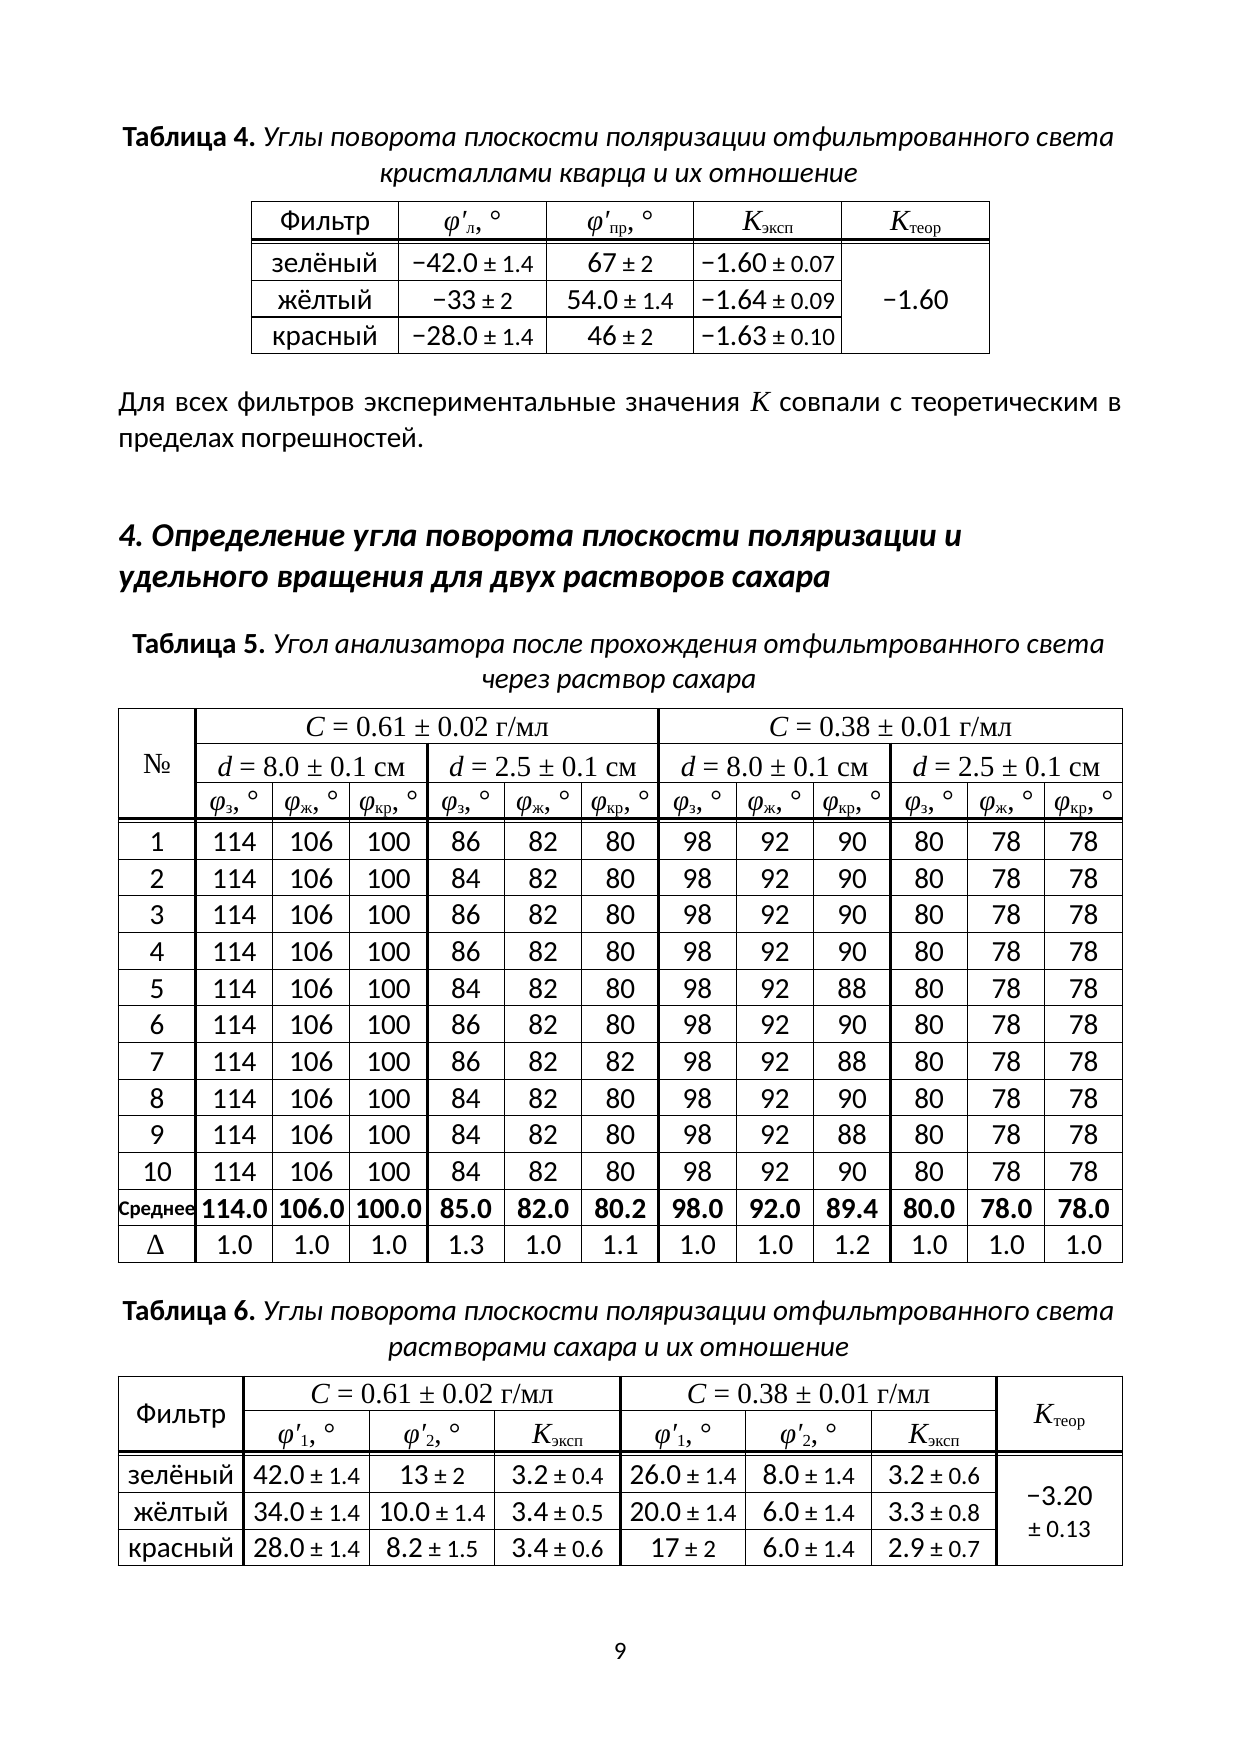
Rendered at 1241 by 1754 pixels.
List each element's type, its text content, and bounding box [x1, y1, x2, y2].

table_cell 82 [505, 823, 581, 859]
table_cell 4 [119, 933, 194, 969]
table_header C = 0.38 ± 0.01 г/мл [660, 709, 1122, 742]
table_cell −3.20 ± 0.13 [998, 1456, 1122, 1565]
table_cell 88 [814, 1116, 889, 1152]
table_cell φкр, ° [1045, 783, 1122, 817]
table_cell 67 ± 2 [547, 244, 693, 280]
table_cell 28.0 ± 1.4 [245, 1530, 369, 1565]
table_cell 1.0 [505, 1226, 581, 1262]
table_cell 78.0 [968, 1190, 1044, 1225]
table_cell 106.0 [273, 1190, 349, 1225]
table_cell 98 [660, 860, 736, 895]
table_cell 90 [814, 860, 889, 895]
table_cell 82 [505, 1080, 581, 1115]
table_cell 92 [737, 1080, 813, 1115]
table_cell 100 [350, 1006, 426, 1042]
table_cell −42.0 ± 1.4 [399, 244, 546, 280]
table_cell 1.0 [737, 1226, 813, 1262]
table_cell 88 [814, 970, 889, 1005]
table_cell 100 [350, 896, 426, 932]
text Таблица 5. Угол анализатора после прохождения отфильтрованного света через раствор сахара [118, 625, 1122, 696]
table_cell 106 [273, 1006, 349, 1042]
table_cell 78 [1045, 1080, 1122, 1115]
table_header C = 0.61 ± 0.02 г/мл [197, 709, 657, 742]
table_cell 106 [273, 823, 349, 859]
table_cell 100 [350, 970, 426, 1005]
table_cell 84 [429, 1080, 504, 1115]
table_cell 98 [660, 970, 736, 1005]
table_cell 20.0 ± 1.4 [622, 1493, 745, 1528]
table_cell 90 [814, 1006, 889, 1042]
table_cell 78 [968, 896, 1044, 932]
table_cell 114 [197, 1043, 272, 1079]
table_cell 78 [968, 1043, 1044, 1079]
table_cell 82 [582, 1043, 657, 1079]
table_cell 86 [429, 933, 504, 969]
table_cell 80 [892, 933, 967, 969]
table_cell 100 [350, 1043, 426, 1079]
table_cell 3.4 ± 0.6 [495, 1530, 619, 1565]
table_cell 92.0 [737, 1190, 813, 1225]
table_cell 92 [737, 1116, 813, 1152]
table_cell Среднее [119, 1190, 194, 1225]
table_cell 100 [350, 1116, 426, 1152]
table_cell 82 [505, 1006, 581, 1042]
table_cell 80.0 [892, 1190, 967, 1225]
table_cell 80 [582, 970, 657, 1005]
table_cell 90 [814, 823, 889, 859]
table_cell 82 [505, 970, 581, 1005]
table_cell φкр, ° [582, 783, 657, 817]
table_cell φж, ° [273, 783, 349, 817]
table_cell 3.2 ± 0.4 [495, 1456, 619, 1492]
table_cell 114 [197, 860, 272, 895]
table_cell 82 [505, 1153, 581, 1189]
table_cell 82 [505, 933, 581, 969]
table_header № [119, 709, 194, 817]
table_cell 78 [1045, 933, 1122, 969]
table_cell 9 [119, 1116, 194, 1152]
table_cell 8.0 ± 1.4 [746, 1456, 871, 1492]
table_header C = 0.38 ± 0.01 г/мл [622, 1377, 995, 1410]
table_cell 86 [429, 896, 504, 932]
table_cell 78 [1045, 823, 1122, 859]
table_header Фильтр [252, 202, 398, 238]
table_cell 106 [273, 896, 349, 932]
table_cell 80 [582, 1080, 657, 1115]
table_cell 1.0 [660, 1226, 736, 1262]
table_cell 78 [1045, 860, 1122, 895]
table_cell −1.60 [842, 244, 989, 353]
table_cell 80 [892, 896, 967, 932]
table_cell 78 [1045, 1043, 1122, 1079]
table_cell 82 [505, 860, 581, 895]
table_cell 82 [505, 1043, 581, 1079]
table_cell 34.0 ± 1.4 [245, 1493, 369, 1528]
table_cell 8.2 ± 1.5 [370, 1530, 494, 1565]
table_cell 86 [429, 1006, 504, 1042]
table_cell 1.1 [582, 1226, 657, 1262]
table_header C = 0.61 ± 0.02 г/мл [245, 1377, 619, 1410]
table_cell 84 [429, 1116, 504, 1152]
table_cell 100 [350, 933, 426, 969]
table_cell 114 [197, 1080, 272, 1115]
table_cell 114 [197, 1006, 272, 1042]
table_cell 98 [660, 1006, 736, 1042]
table_cell 90 [814, 1153, 889, 1189]
table_cell 6 [119, 1006, 194, 1042]
table_cell 80 [892, 823, 967, 859]
table_cell 1.0 [968, 1226, 1044, 1262]
table_cell 80 [892, 1116, 967, 1152]
table_cell 100 [350, 1080, 426, 1115]
table_cell 100 [350, 823, 426, 859]
table_cell 106 [273, 1080, 349, 1115]
table_header φ′пр, ° [547, 202, 693, 238]
table_cell 78 [1045, 1006, 1122, 1042]
table_cell 6.0 ± 1.4 [746, 1530, 871, 1565]
table_cell Kэксп [872, 1411, 995, 1450]
table_cell −28.0 ± 1.4 [399, 318, 546, 353]
table_header Kтеор [998, 1377, 1122, 1450]
table_cell красный [119, 1530, 242, 1565]
table_cell φз, ° [660, 783, 736, 817]
table_cell 100 [350, 1153, 426, 1189]
table_cell 8 [119, 1080, 194, 1115]
table_cell 3.3 ± 0.8 [872, 1493, 995, 1528]
table_cell 10.0 ± 1.4 [370, 1493, 494, 1528]
table_cell φз, ° [429, 783, 504, 817]
table_cell ∆ [119, 1226, 194, 1262]
table_cell 84 [429, 860, 504, 895]
table_cell 80 [582, 860, 657, 895]
table_cell жёлтый [119, 1493, 242, 1528]
table_cell φж, ° [968, 783, 1044, 817]
table_cell 80 [892, 1043, 967, 1079]
table_cell 89.4 [814, 1190, 889, 1225]
table_cell 86 [429, 823, 504, 859]
table_cell 114 [197, 896, 272, 932]
table_cell 100.0 [350, 1190, 426, 1225]
table_cell 5 [119, 970, 194, 1005]
table_cell 1.0 [1045, 1226, 1122, 1262]
table_cell 2.9 ± 0.7 [872, 1530, 995, 1565]
table_cell φз, ° [197, 783, 272, 817]
table_cell 82.0 [505, 1190, 581, 1225]
table_cell 1.0 [892, 1226, 967, 1262]
table_cell −33 ± 2 [399, 281, 546, 316]
subtitle Определение угла поворота плоскости поляризации и удельного вращения для двух растворов сахара [118, 514, 1122, 595]
table_cell 85.0 [429, 1190, 504, 1225]
table_cell 78 [968, 970, 1044, 1005]
table_cell 7 [119, 1043, 194, 1079]
table_cell 46 ± 2 [547, 318, 693, 353]
table_cell 98 [660, 896, 736, 932]
table_cell 2 [119, 860, 194, 895]
table_cell 88 [814, 1043, 889, 1079]
table_cell 80 [582, 896, 657, 932]
table_cell φ′2, ° [746, 1411, 871, 1450]
table_cell 106 [273, 860, 349, 895]
table_cell φ′1, ° [245, 1411, 369, 1450]
table_cell 17 ± 2 [622, 1530, 745, 1565]
table_cell 78 [968, 1116, 1044, 1152]
table_cell 3.4 ± 0.5 [495, 1493, 619, 1528]
table_cell 92 [737, 823, 813, 859]
table_cell 80 [582, 1116, 657, 1152]
table_header Kтеор [842, 202, 989, 238]
table_cell φкр, ° [350, 783, 426, 817]
table_cell 90 [814, 933, 889, 969]
table_cell 78 [1045, 1116, 1122, 1152]
table_cell 80 [582, 933, 657, 969]
table_cell 92 [737, 933, 813, 969]
table_cell −1.63 ± 0.10 [694, 318, 841, 353]
table_cell 92 [737, 1153, 813, 1189]
table_cell 82 [505, 896, 581, 932]
table_cell φж, ° [737, 783, 813, 817]
table_cell 84 [429, 1153, 504, 1189]
table_cell 92 [737, 860, 813, 895]
table_cell зелёный [119, 1456, 242, 1492]
table_cell 1.0 [350, 1226, 426, 1262]
table_cell 3.2 ± 0.6 [872, 1456, 995, 1492]
table_cell зелёный [252, 244, 398, 280]
table_cell 98.0 [660, 1190, 736, 1225]
table_cell φ′1, ° [622, 1411, 745, 1450]
table_cell 1.0 [197, 1226, 272, 1262]
table_cell 106 [273, 970, 349, 1005]
table_cell 106 [273, 1116, 349, 1152]
table_cell 90 [814, 896, 889, 932]
table_cell 10 [119, 1153, 194, 1189]
table_cell 78 [1045, 1153, 1122, 1189]
table_cell 3 [119, 896, 194, 932]
table_cell 114 [197, 823, 272, 859]
table_cell φж, ° [505, 783, 581, 817]
table_cell 92 [737, 970, 813, 1005]
table_cell 98 [660, 1116, 736, 1152]
table_cell 114 [197, 1116, 272, 1152]
text Таблица 6. Углы поворота плоскости поляризации отфильтрованного света растворами сахара и их отношение [118, 1292, 1122, 1364]
table_cell 78 [968, 1153, 1044, 1189]
table_cell 78 [968, 933, 1044, 969]
table_cell 106 [273, 933, 349, 969]
table_cell 80 [892, 970, 967, 1005]
table_cell 80 [892, 1080, 967, 1115]
table_cell 92 [737, 1043, 813, 1079]
table_cell 100 [350, 860, 426, 895]
table_cell φ′2, ° [370, 1411, 494, 1450]
table_cell 80 [582, 823, 657, 859]
table_cell 78 [968, 1080, 1044, 1115]
table_cell 98 [660, 823, 736, 859]
table_cell 78 [1045, 970, 1122, 1005]
table_header φ′л, ° [399, 202, 546, 238]
table_cell 80 [582, 1153, 657, 1189]
table_cell 106 [273, 1043, 349, 1079]
table_cell 1.2 [814, 1226, 889, 1262]
table_cell φз, ° [892, 783, 967, 817]
table_cell 78 [968, 823, 1044, 859]
table_cell 98 [660, 1153, 736, 1189]
table_cell 78 [968, 860, 1044, 895]
table_cell жёлтый [252, 281, 398, 316]
table_cell 1 [119, 823, 194, 859]
table_cell 114 [197, 970, 272, 1005]
table_cell 90 [814, 1080, 889, 1115]
table_cell Kэксп [495, 1411, 619, 1450]
table_cell 1.0 [273, 1226, 349, 1262]
text Таблица 4. Углы поворота плоскости поляризации отфильтрованного света кристаллами кварца и их отношение [118, 118, 1122, 189]
table_cell 54.0 ± 1.4 [547, 281, 693, 316]
table_cell 114.0 [197, 1190, 272, 1225]
table_cell 98 [660, 933, 736, 969]
table_cell d = 8.0 ± 0.1 см [660, 744, 889, 782]
text Для всех фильтров экспериментальные значения K совпали с теоретическим в пределах погрешностей. [118, 383, 1122, 455]
table_cell 13 ± 2 [370, 1456, 494, 1492]
table_cell 42.0 ± 1.4 [245, 1456, 369, 1492]
table_cell φкр, ° [814, 783, 889, 817]
table_header Фильтр [119, 1377, 242, 1450]
table_cell 78.0 [1045, 1190, 1122, 1225]
table_cell 80 [892, 1006, 967, 1042]
table_cell 86 [429, 1043, 504, 1079]
table_cell 26.0 ± 1.4 [622, 1456, 745, 1492]
table_cell 80 [582, 1006, 657, 1042]
table_cell −1.64 ± 0.09 [694, 281, 841, 316]
table_cell 114 [197, 1153, 272, 1189]
table_cell −1.60 ± 0.07 [694, 244, 841, 280]
table_cell 92 [737, 896, 813, 932]
table_cell d = 2.5 ± 0.1 см [892, 744, 1122, 782]
table_cell 82 [505, 1116, 581, 1152]
table_cell d = 8.0 ± 0.1 см [197, 744, 426, 782]
table_cell 106 [273, 1153, 349, 1189]
table_cell 6.0 ± 1.4 [746, 1493, 871, 1528]
table_cell 80 [892, 1153, 967, 1189]
table_cell 84 [429, 970, 504, 1005]
table_cell 78 [1045, 896, 1122, 932]
table_cell 98 [660, 1080, 736, 1115]
table_header Kэксп [694, 202, 841, 238]
table_cell 92 [737, 1006, 813, 1042]
table_cell 80.2 [582, 1190, 657, 1225]
table_cell 80 [892, 860, 967, 895]
table_cell 98 [660, 1043, 736, 1079]
table_cell 114 [197, 933, 272, 969]
table_cell 1.3 [429, 1226, 504, 1262]
table_cell красный [252, 318, 398, 353]
table_cell 78 [968, 1006, 1044, 1042]
table_cell d = 2.5 ± 0.1 см [429, 744, 657, 782]
